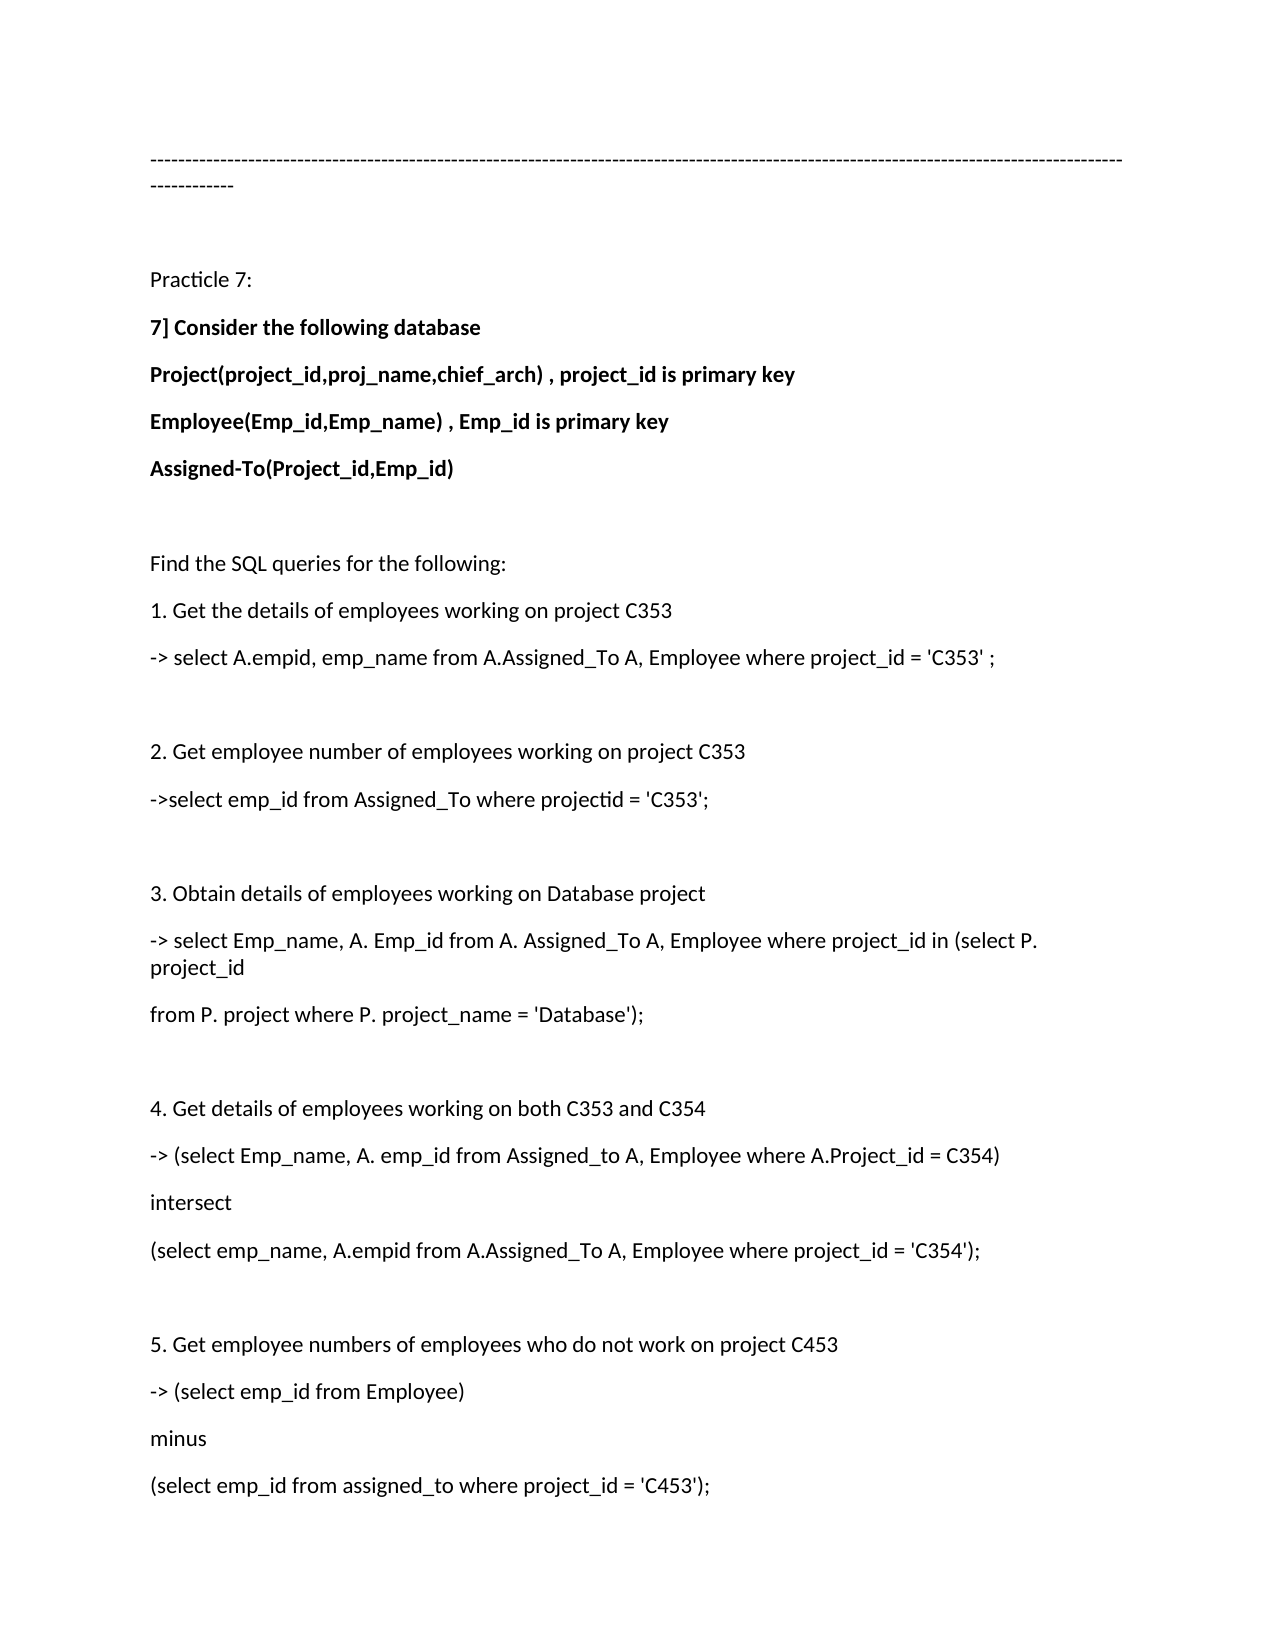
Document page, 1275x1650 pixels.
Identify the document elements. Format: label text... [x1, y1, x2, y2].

text 4. Get details of employees working on both C353 and C354 [150, 1099, 1125, 1122]
text intersect [150, 1194, 1125, 1217]
text ->select emp_id from Assigned_To where projectid = 'C353'; [150, 790, 1125, 813]
text 5. Get employee numbers of employees who do not work on project C453 [150, 1335, 1125, 1358]
text -> (select emp_id from Employee) [150, 1382, 1125, 1405]
text Find the SQL queries for the following: [150, 554, 1125, 577]
text Assigned-To(Project_id,Emp_id) [150, 459, 1125, 482]
text 2. Get employee number of employees working on project C353 [150, 743, 1125, 766]
text -> (select Emp_name, A. emp_id from Assigned_to A, Employee where A.Project_id = C354) [150, 1146, 1125, 1169]
text ------------------------------------------------------------------------------------------------------------------------------------------------------- [150, 150, 1125, 199]
text (select emp_name, A.empid from A.Assigned_To A, Employee where project_id = 'C354'); [150, 1241, 1125, 1264]
text Practicle 7: [150, 271, 1125, 294]
text -> select A.empid, emp_name from A.Assigned_To A, Employee where project_id = 'C353' ; [150, 648, 1125, 671]
text minus [150, 1429, 1125, 1452]
text Project(project_id,proj_name,chief_arch) , project_id is primary key [150, 365, 1125, 388]
text from P. project where P. project_name = 'Database'); [150, 1005, 1125, 1028]
text Employee(Emp_id,Emp_name) , Emp_id is primary key [150, 412, 1125, 435]
text -> select Emp_name, A. Emp_id from A. Assigned_To A, Employee where project_id in (select P. project_id [150, 931, 1125, 981]
text 3. Obtain details of employees working on Database project [150, 884, 1125, 907]
text (select emp_id from assigned_to where project_id = 'C453'); [150, 1477, 1125, 1500]
text 1. Get the details of employees working on project C353 [150, 601, 1125, 624]
text 7] Consider the following database [150, 318, 1125, 341]
